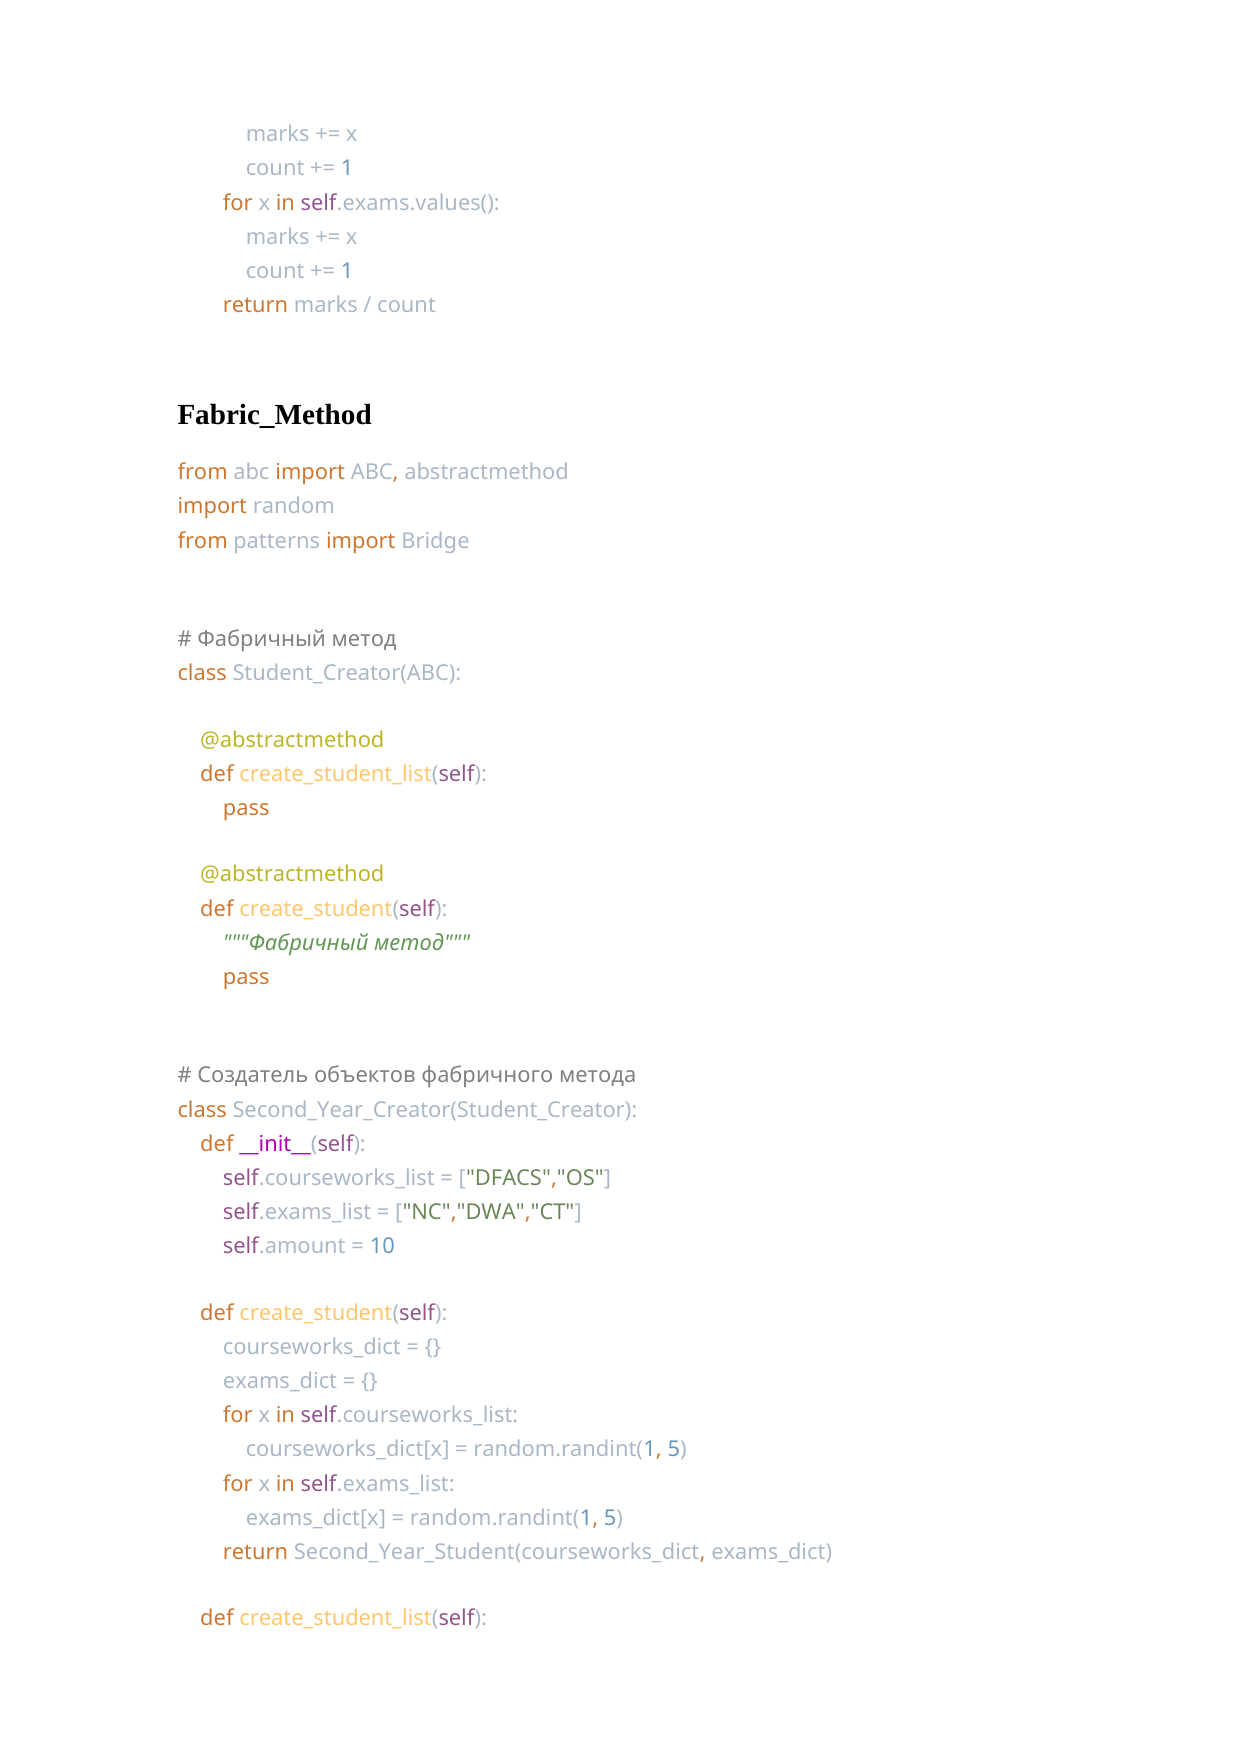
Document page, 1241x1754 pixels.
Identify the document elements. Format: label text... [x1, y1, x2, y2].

text from abc import ABC, abstractmethod import random from patterns import Bridge # Фабричный метод class Student_Creator(ABC): @abstractmethod def create_student_list(self): pass @abstractmethod def create_student(self): """Фабричный метод""" pass # Создатель объектов фабричного метода class Second_Year_Creator(Student_Creator): def __init__(self): self.courseworks_list = ["DFACS","OS"] self.exams_list = ["NC","DWA","CT"] self.amount = 10 def create_student(self): courseworks_dict = {} exams_dict = {} for x in self.courseworks_list: courseworks_dict[x] = random.randint(1, 5) for x in self.exams_list: exams_dict[x] = random.randint(1, 5) return Second_Year_Student(courseworks_dict, exams_dict) def create_student_list(self): [177, 456, 1152, 1632]
text Fabric_Method [177, 397, 1152, 431]
text marks += x count += 1 for x in self.exams.values(): marks += x count += 1 return marks / count [177, 118, 1152, 319]
